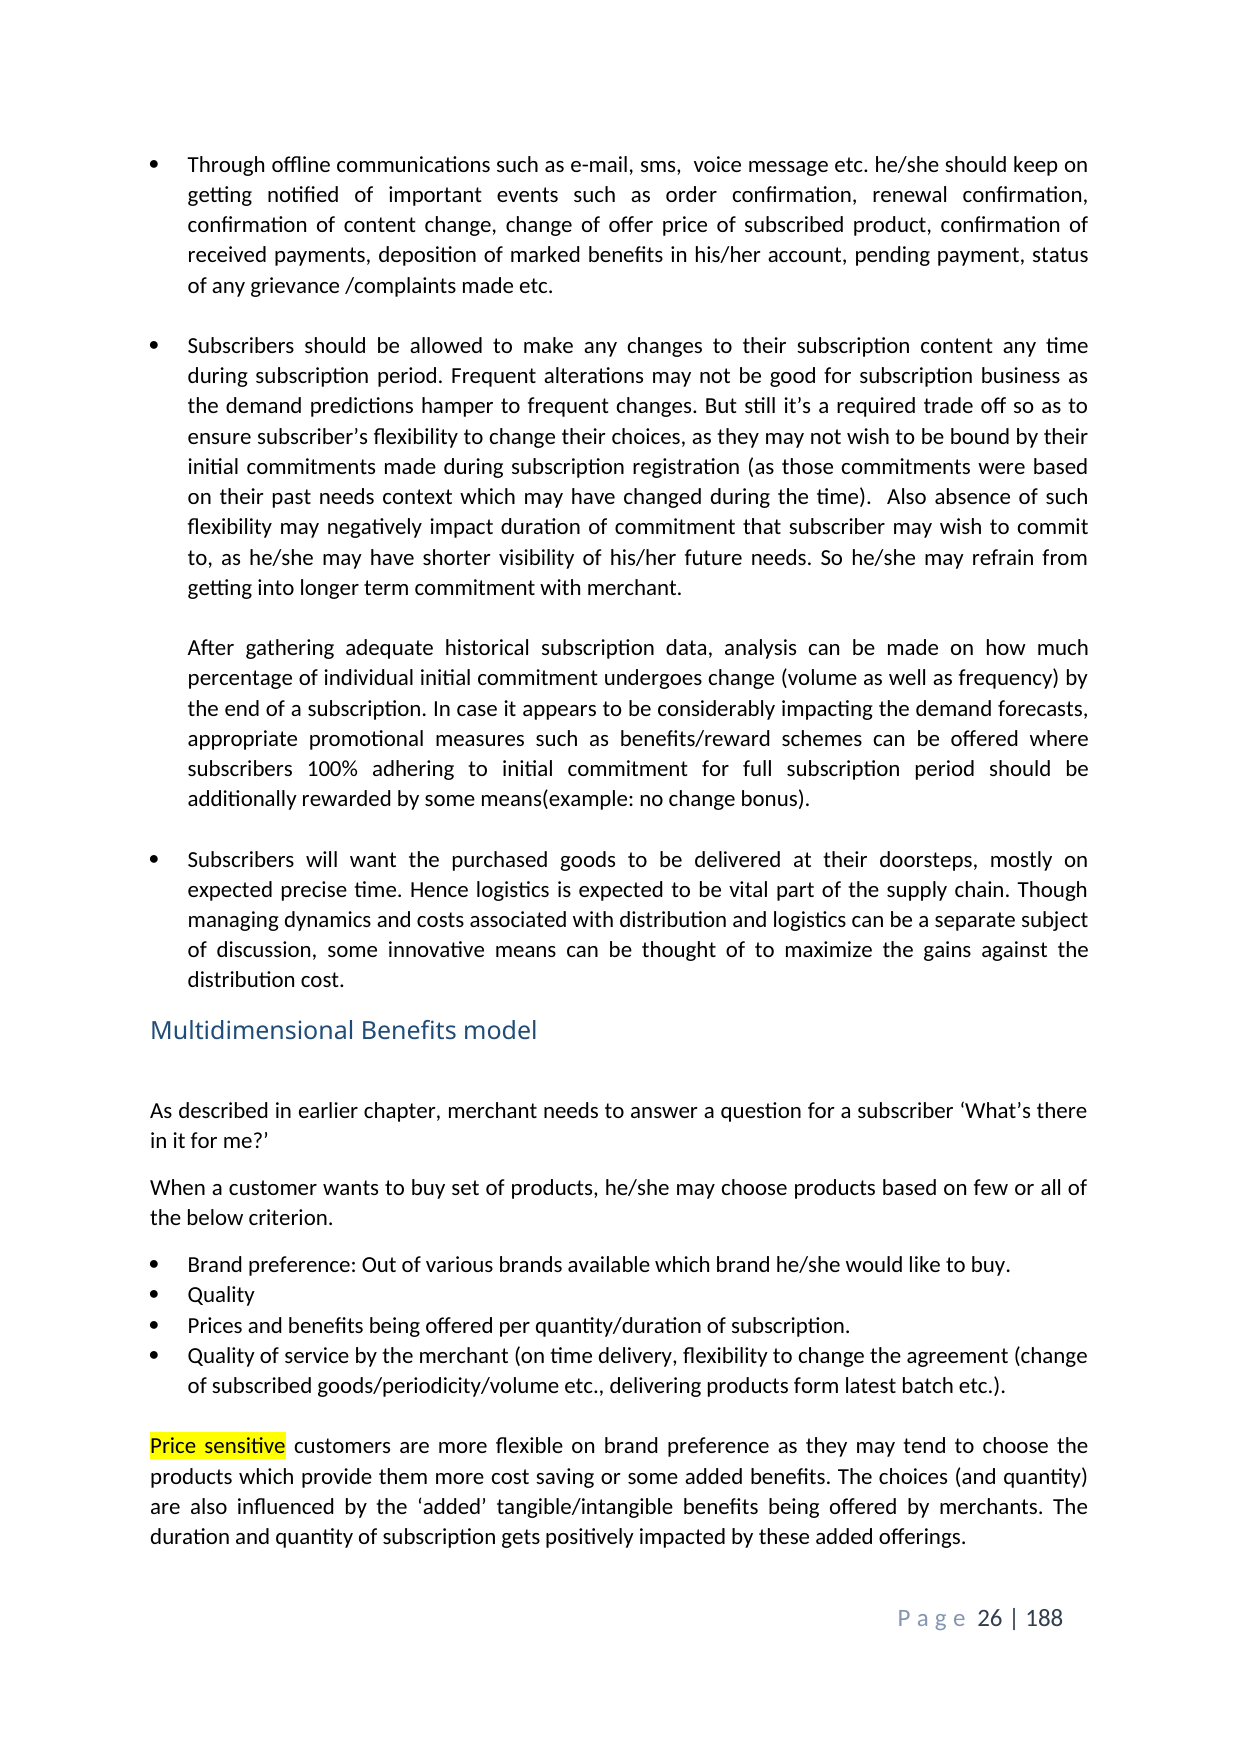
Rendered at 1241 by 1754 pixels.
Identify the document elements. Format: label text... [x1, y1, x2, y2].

list Through offline communications such as e-mail, sms, voice message etc. he/she should keep on getting notified of important events such as order confirmation, renewal confirmation, confirmation of content change, change of offer price of subscribed product, confirmation of received payments, deposition of marked benefits in his/her account, pending payment, status of any grievance /complaints made etc. [150, 150, 1090, 299]
list Quality of service by the merchant (on time delivery, flexibility to change the agreement (change of subscribed goods/periodicity/volume etc., delivering products form latest batch etc.). [150, 1341, 1090, 1399]
text When a customer wants to buy set of products, he/she may choose products based on few or all of the below criterion. [150, 1173, 1090, 1231]
list Subscribers should be allowed to make any changes to their subscription content any time during subscription period. Frequent alterations may not be good for subscription business as the demand predictions hamper to frequent changes. But still it’s a required trade off so as to ensure subscriber’s flexibility to change their choices, as they may not wish to be bound by their initial commitments made during subscription registration (as those commitments were based on their past needs context which may have changed during the time). Also absence of such flexibility may negatively impact duration of commitment that subscriber may wish to commit to, as he/she may have shorter visibility of his/her future needs. So he/she may refrain from getting into longer term commitment with merchant. [150, 331, 1090, 601]
subtitle Multidimensional Benefits model [150, 1012, 1090, 1047]
list Brand preference: Out of various brands available which brand he/she would like to buy. [150, 1250, 1090, 1278]
list After gathering adequate historical subscription data, analysis can be made on how much percentage of individual initial commitment undergoes change (volume as well as frequency) by the end of a subscription. In case it appears to be considerably impacting the demand forecasts, appropriate promotional measures such as benefits/reward schemes can be offered where subscribers 100% adhering to initial commitment for full subscription period should be additionally rewarded by some means(example: no change bonus). [187, 633, 1090, 812]
list Subscribers will want the purchased goods to be delivered at their doorsteps, mostly on expected precise time. Hence logistics is expected to be vital part of the supply chain. Though managing dynamics and costs associated with distribution and logistics can be a separate subject of discussion, some innovative means can be thought of to maximize the gains against the distribution cost. [150, 845, 1090, 994]
list Quality [150, 1281, 1090, 1308]
list Prices and benefits being offered per quantity/duration of subscription. [150, 1311, 1090, 1339]
text As described in earlier chapter, merchant needs to answer a question for a subscriber ‘What’s there in it for me?’ [150, 1096, 1090, 1154]
list Price sensitive customers are more flexible on brand preference as they may tend to choose the products which provide them more cost saving or some added benefits. The choices (and quantity) are also influenced by the ‘added’ tangible/intangible benefits being offered by merchants. The duration and quantity of subscription gets positively impacted by these added offerings. [150, 1432, 1090, 1550]
